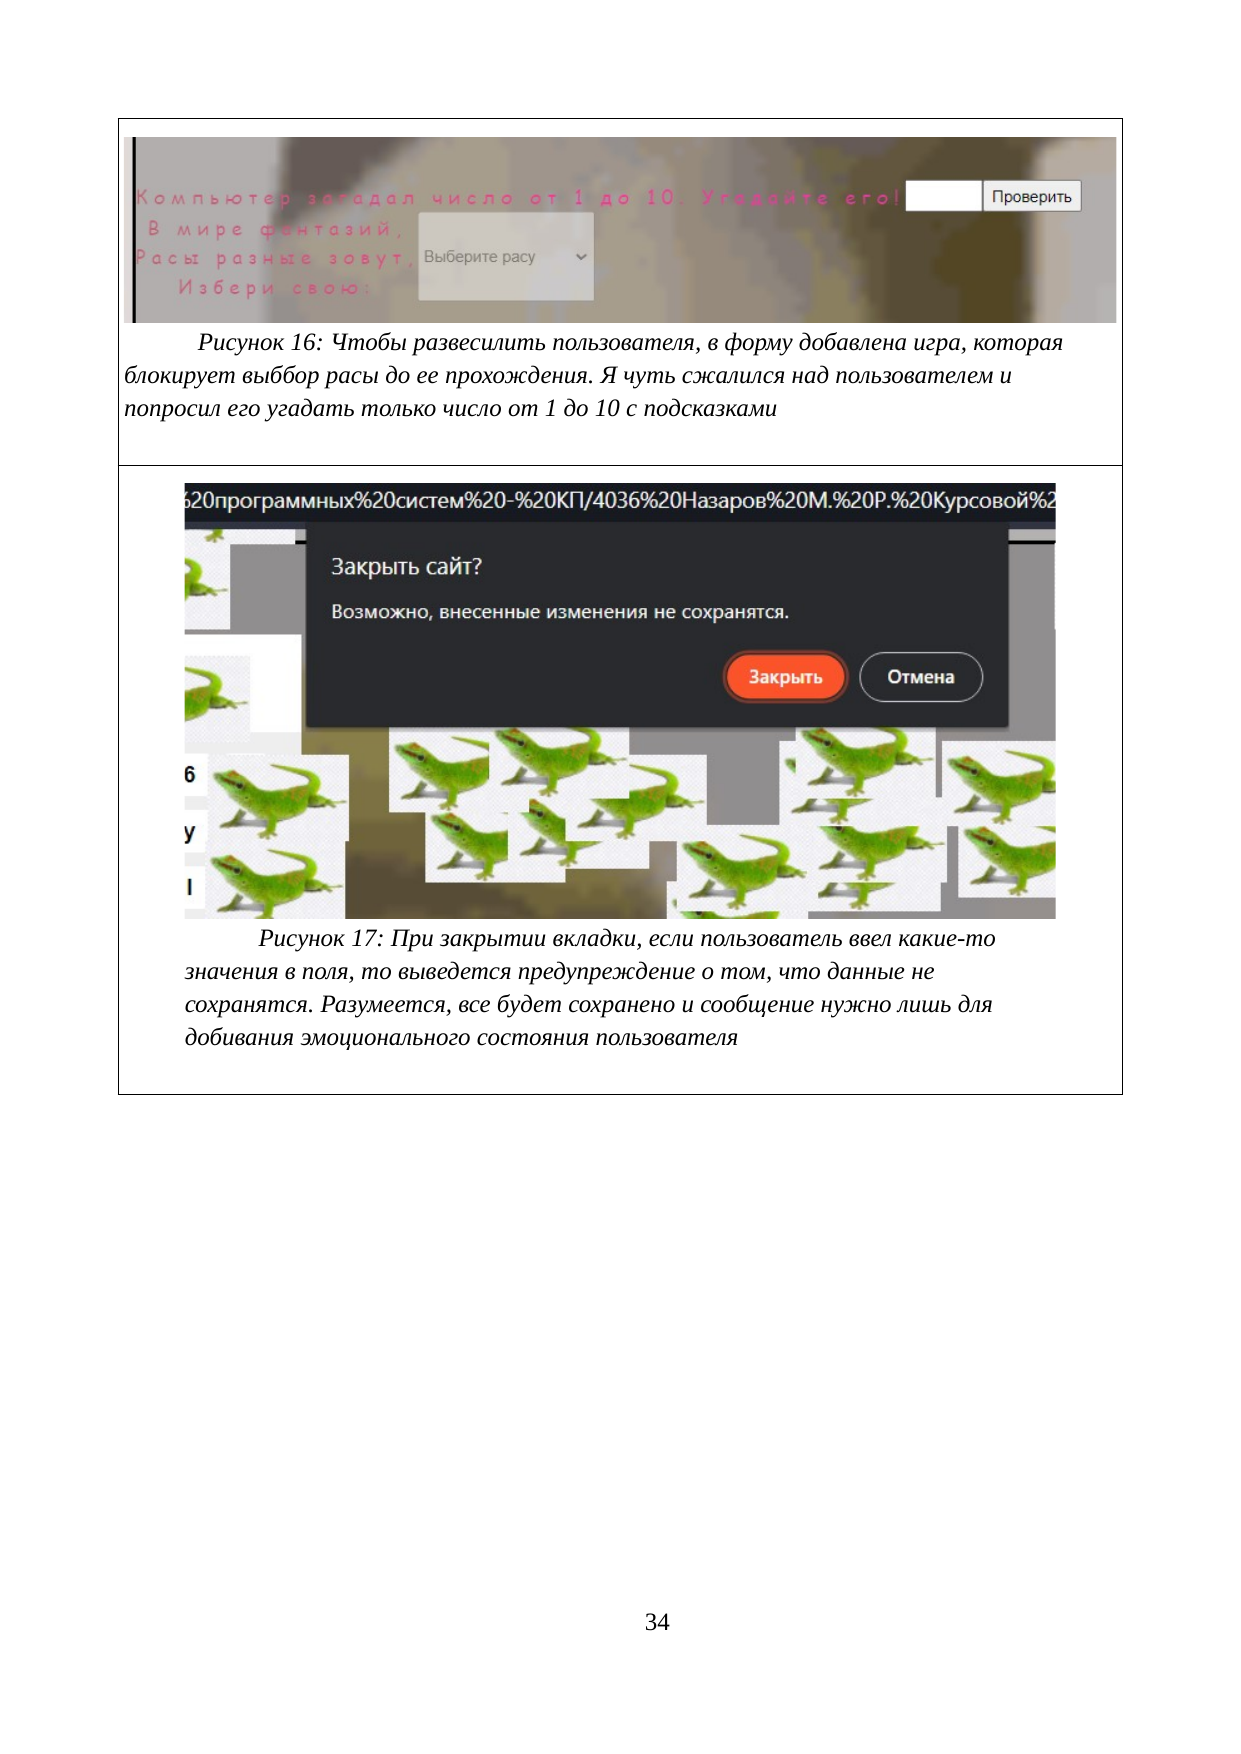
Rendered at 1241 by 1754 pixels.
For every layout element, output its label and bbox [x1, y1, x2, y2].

table_cell [119, 466, 1122, 1094]
picture [123, 137, 1117, 323]
table_cell [119, 119, 1122, 464]
picture [184, 483, 1056, 919]
